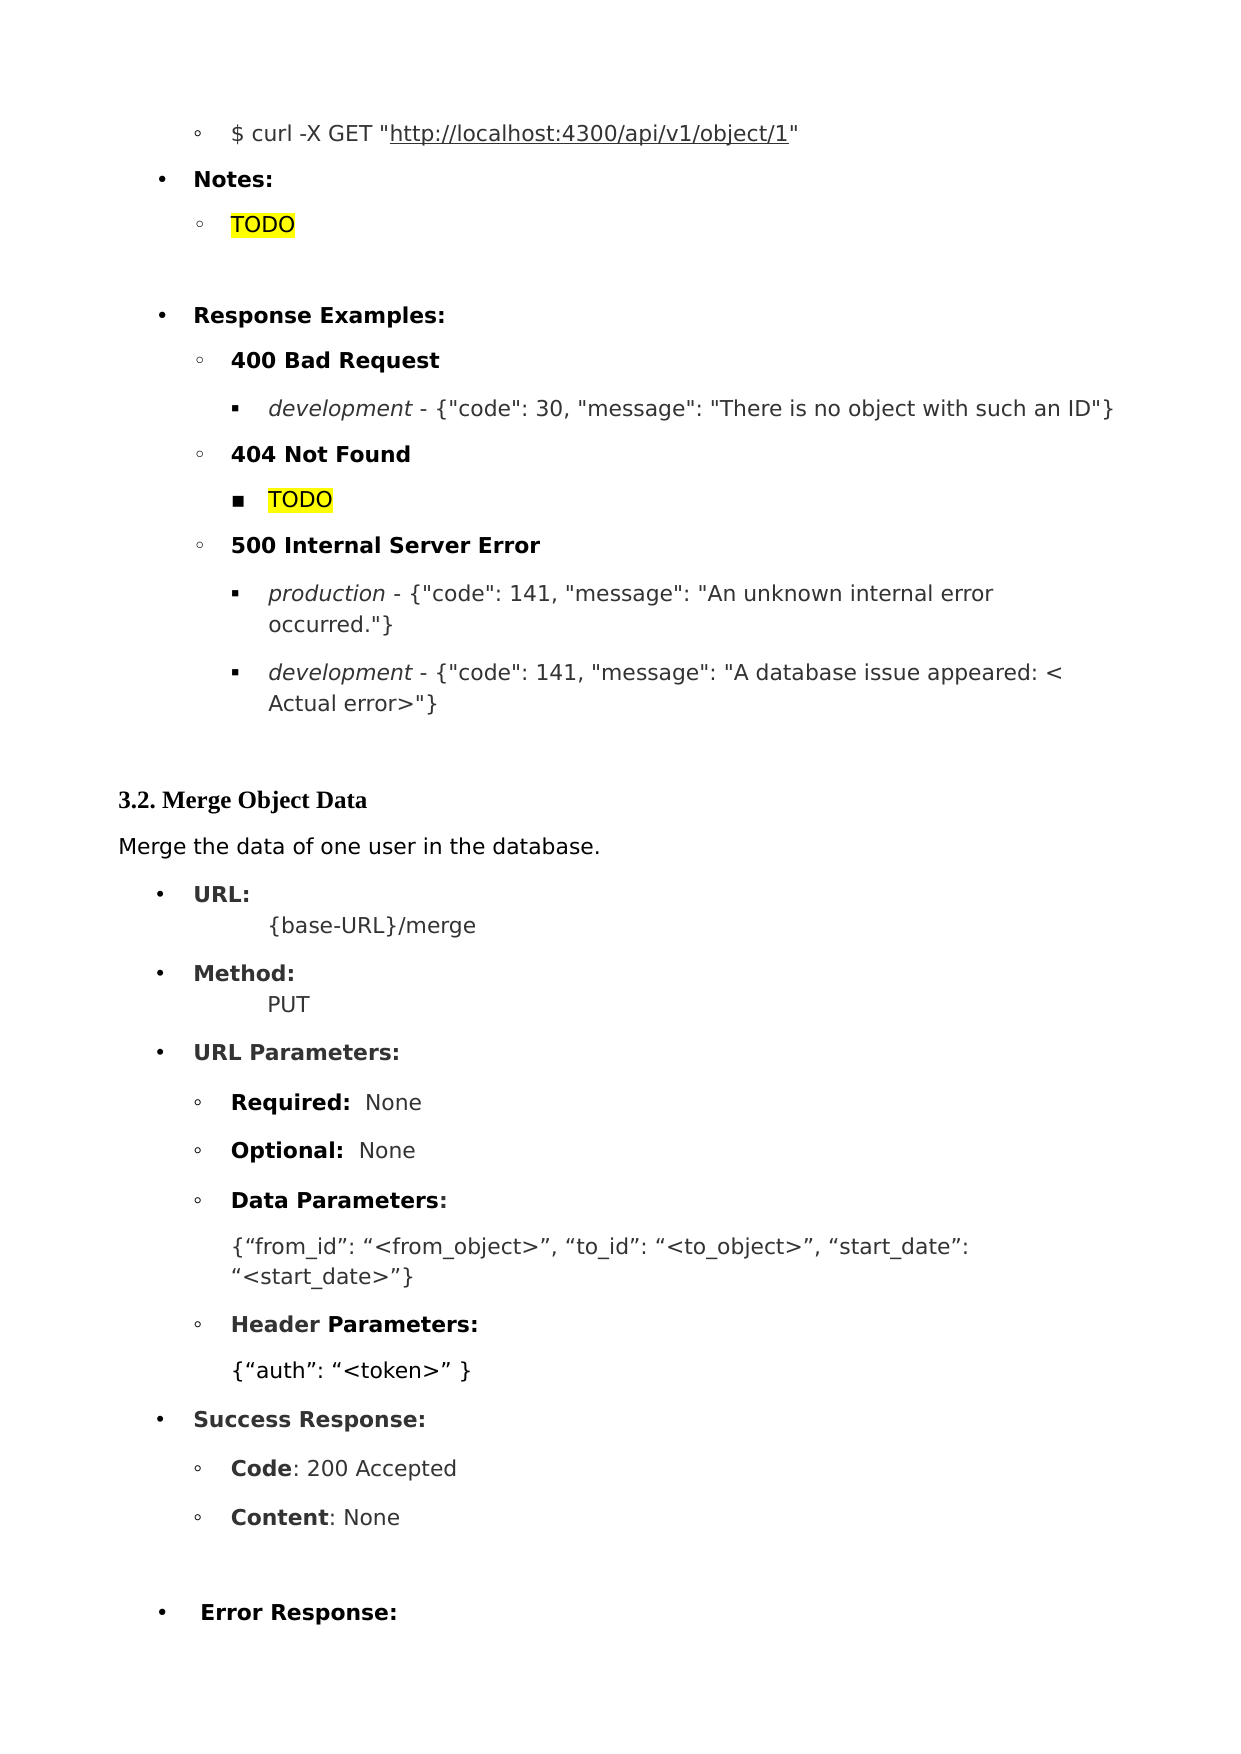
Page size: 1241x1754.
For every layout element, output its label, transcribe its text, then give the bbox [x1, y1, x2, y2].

list Optional: None [193, 1136, 1122, 1164]
list Method: PUT [156, 958, 1122, 1018]
list Data Parameters: [193, 1185, 1122, 1213]
list development - {"code": 141, "message": "A database issue appeared: < Actual error>"} [231, 657, 1122, 716]
list Required: None [193, 1087, 1122, 1115]
list $ curl -X GET "http://localhost:4300/api/v1/object/1" [193, 118, 1122, 147]
list {“auth”: “<token>” } [193, 1359, 1122, 1384]
list Header Parameters: [193, 1309, 1122, 1338]
list {“from_id”: “<from_object>”, “to_id”: “<to_object>”, “start_date”: “<start_date>”} [193, 1234, 1122, 1290]
list 500 Internal Server Error [193, 533, 1122, 558]
list development - {"code": 30, "message": "There is no object with such an ID"} [231, 393, 1122, 422]
list production - {"code": 141, "message": "An unknown internal error occurred."} [231, 578, 1122, 637]
list URL: {base-URL}/merge [156, 879, 1122, 939]
list Notes: [156, 167, 1122, 193]
list Content: None [193, 1502, 1122, 1531]
list Success Response: [156, 1404, 1122, 1433]
list Response Examples: [156, 303, 1122, 328]
list TODO [193, 212, 1122, 238]
list URL Parameters: [156, 1037, 1122, 1066]
list 400 Bad Request [193, 348, 1122, 373]
text 3.2. Merge Object Data [118, 785, 1122, 814]
text Merge the data of one user in the database. [118, 834, 1122, 860]
list Error Response: [156, 1600, 1122, 1625]
list 404 Not Found [193, 442, 1122, 468]
list TODO [231, 487, 1122, 513]
list Code: 200 Accepted [193, 1453, 1122, 1482]
